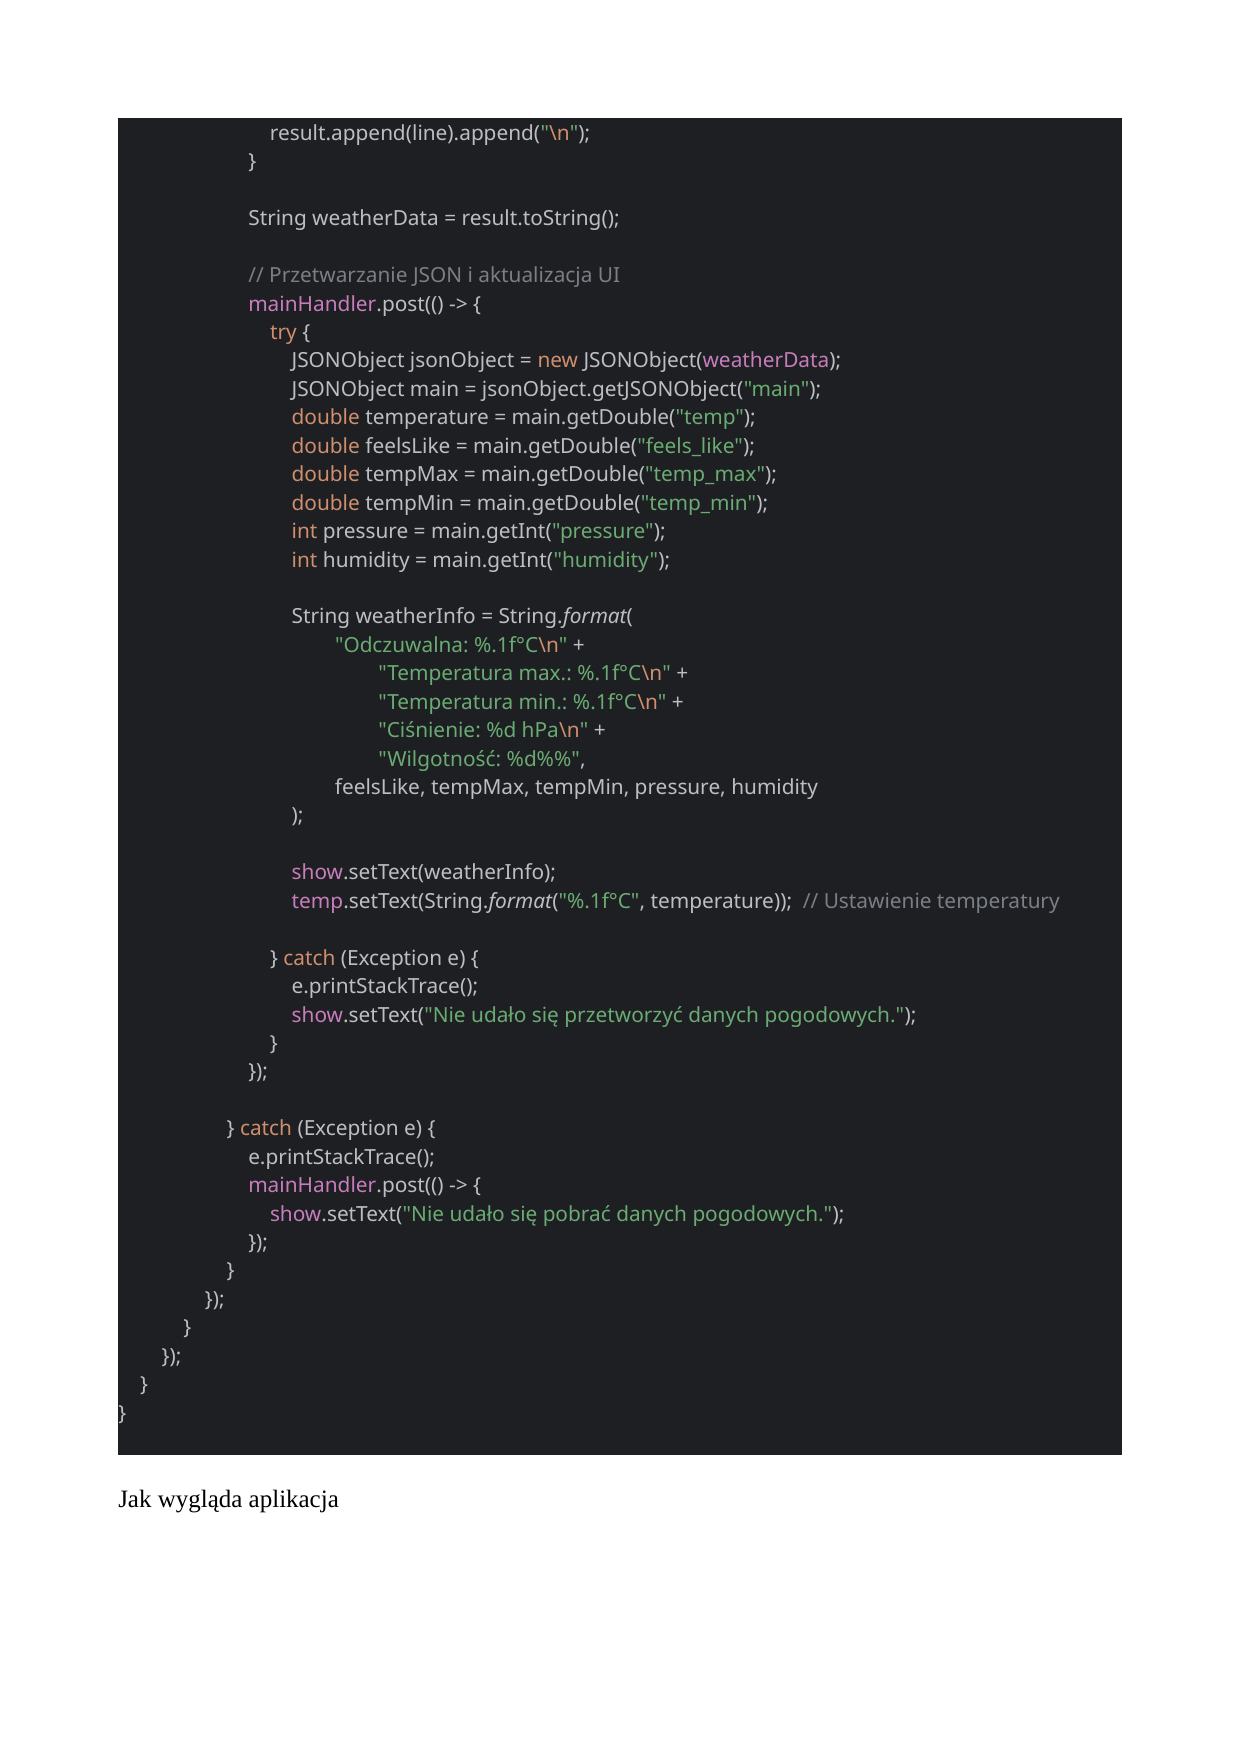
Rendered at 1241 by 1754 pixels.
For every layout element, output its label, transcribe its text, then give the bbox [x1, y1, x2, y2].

text result.append(line).append("\n"); } String weatherData = result.toString(); // Przetwarzanie JSON i aktualizacja UI mainHandler.post(() -> { try { JSONObject jsonObject = new JSONObject(weatherData); JSONObject main = jsonObject.getJSONObject("main"); double temperature = main.getDouble("temp"); double feelsLike = main.getDouble("feels_like"); double tempMax = main.getDouble("temp_max"); double tempMin = main.getDouble("temp_min"); int pressure = main.getInt("pressure"); int humidity = main.getInt("humidity"); String weatherInfo = String.format( "Odczuwalna: %.1f°C\n" + "Temperatura max.: %.1f°C\n" + "Temperatura min.: %.1f°C\n" + "Ciśnienie: %d hPa\n" + "Wilgotność: %d%%", feelsLike, tempMax, tempMin, pressure, humidity ); show.setText(weatherInfo); temp.setText(String.format("%.1f°C", temperature)); // Ustawienie temperatury } catch (Exception e) { e.printStackTrace(); show.setText("Nie udało się przetworzyć danych pogodowych."); } }); } catch (Exception e) { e.printStackTrace(); mainHandler.post(() -> { show.setText("Nie udało się pobrać danych pogodowych."); }); } }); } }); } } [118, 118, 1122, 1455]
text Jak wygląda aplikacja [118, 1484, 1122, 1512]
